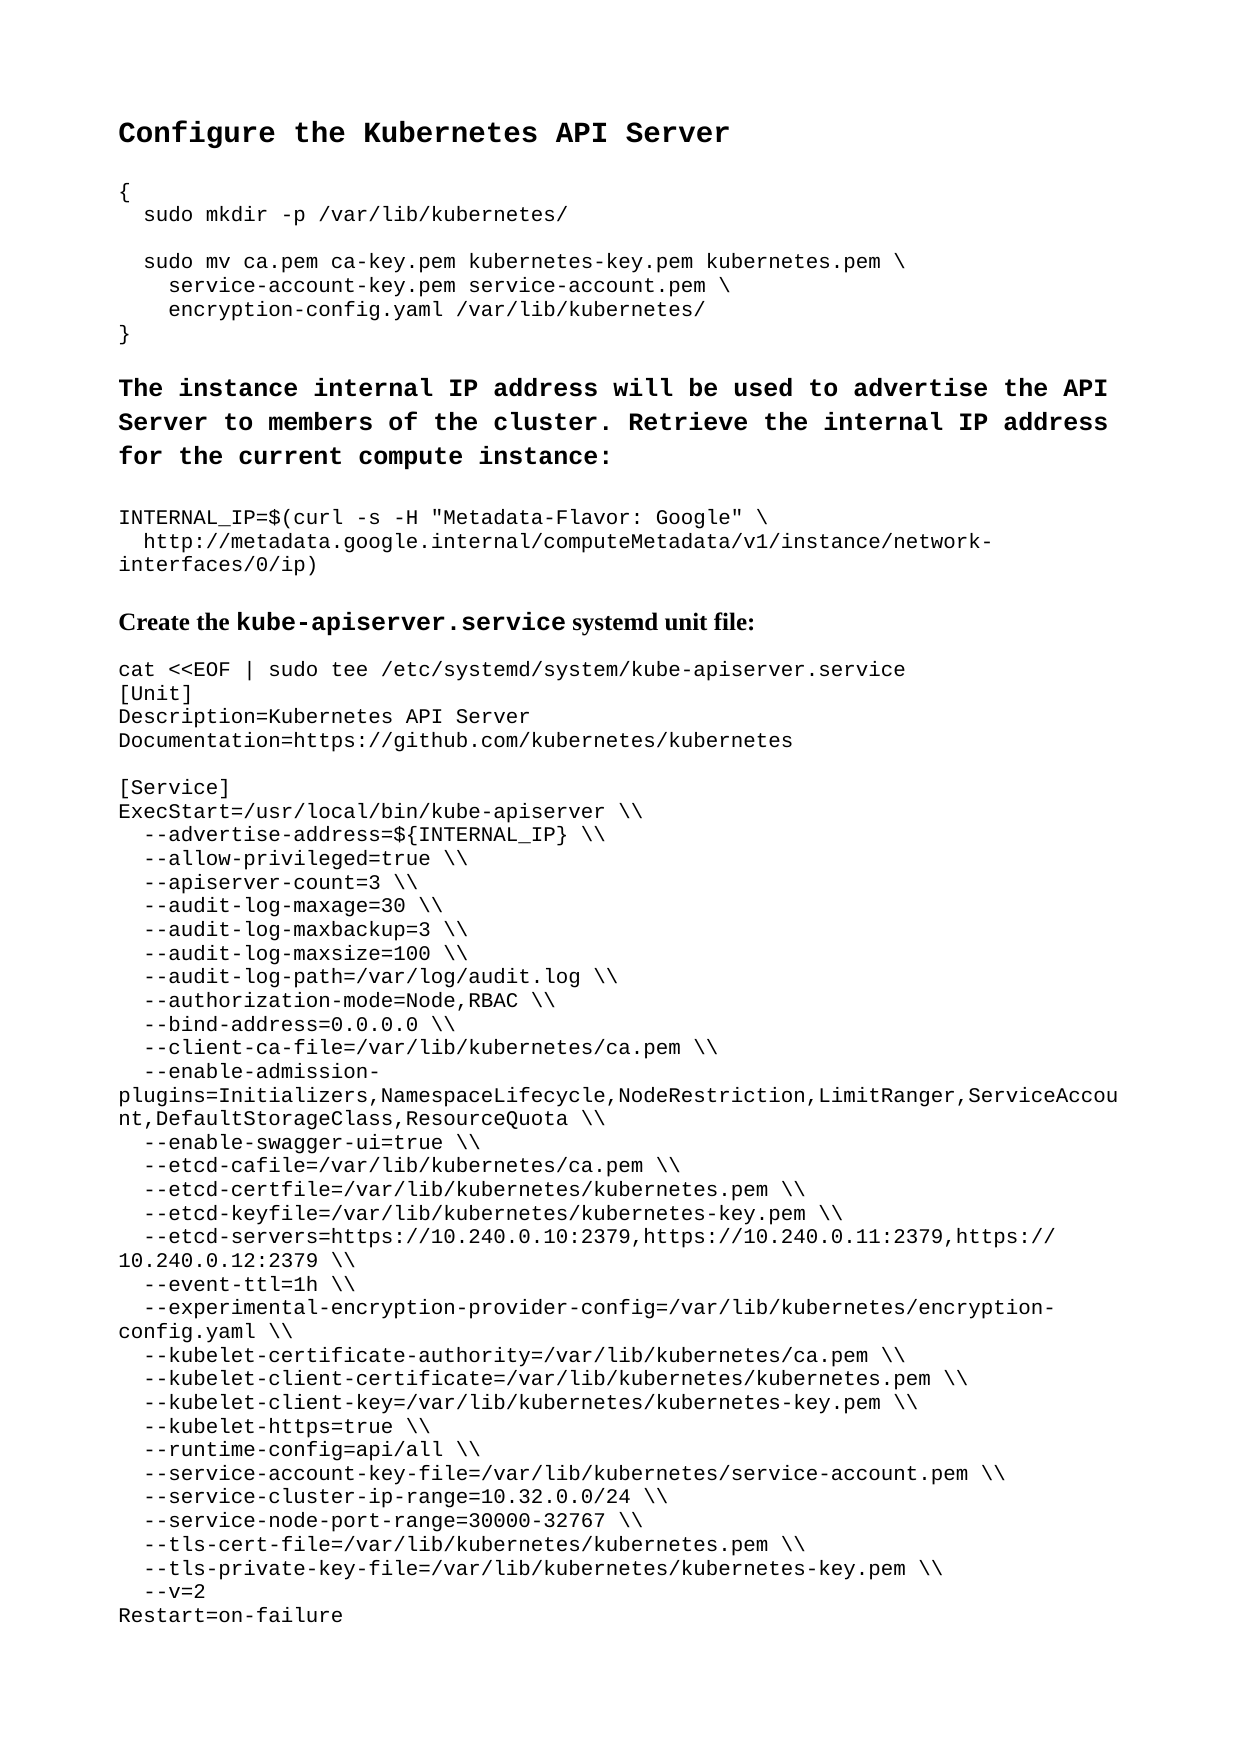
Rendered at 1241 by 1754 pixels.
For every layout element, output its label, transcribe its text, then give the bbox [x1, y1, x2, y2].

text --client-ca-file=/var/lib/kubernetes/ca.pem \\ [118, 1037, 1122, 1061]
text INTERNAL_IP=$(curl -s -H "Metadata-Flavor: Google" \ [118, 507, 1122, 531]
text [Unit] [118, 683, 1122, 706]
text --kubelet-https=true \\ [118, 1416, 1122, 1439]
text --advertise-address=${INTERNAL_IP} \\ [118, 824, 1122, 848]
text --audit-log-maxbackup=3 \\ [118, 919, 1122, 943]
text Create the kube-apiserver.service systemd unit file: [118, 607, 1122, 638]
text [Service] [118, 777, 1122, 801]
text --service-account-key-file=/var/lib/kubernetes/service-account.pem \\ [118, 1463, 1122, 1487]
text --kubelet-certificate-authority=/var/lib/kubernetes/ca.pem \\ [118, 1345, 1122, 1368]
text cat <<EOF | sudo tee /etc/systemd/system/kube-apiserver.service [118, 659, 1122, 683]
text { [118, 181, 1122, 204]
text --etcd-certfile=/var/lib/kubernetes/kubernetes.pem \\ [118, 1179, 1122, 1203]
text http://metadata.google.internal/computeMetadata/v1/instance/network-interfaces/0/ip) [118, 531, 1122, 578]
text sudo mv ca.pem ca-key.pem kubernetes-key.pem kubernetes.pem \ [118, 252, 1122, 275]
text --allow-privileged=true \\ [118, 848, 1122, 872]
text --etcd-cafile=/var/lib/kubernetes/ca.pem \\ [118, 1156, 1122, 1179]
text --tls-cert-file=/var/lib/kubernetes/kubernetes.pem \\ [118, 1534, 1122, 1557]
text --audit-log-maxage=30 \\ [118, 895, 1122, 919]
text --apiserver-count=3 \\ [118, 872, 1122, 895]
text --service-cluster-ip-range=10.32.0.0/24 \\ [118, 1487, 1122, 1510]
text --audit-log-path=/var/log/audit.log \\ [118, 966, 1122, 990]
text sudo mkdir -p /var/lib/kubernetes/ [118, 204, 1122, 228]
text Restart=on-failure [118, 1605, 1122, 1628]
text --authorization-mode=Node,RBAC \\ [118, 990, 1122, 1014]
text ExecStart=/usr/local/bin/kube-apiserver \\ [118, 801, 1122, 824]
text --bind-address=0.0.0.0 \\ [118, 1014, 1122, 1037]
text --runtime-config=api/all \\ [118, 1439, 1122, 1463]
text Description=Kubernetes API Server [118, 706, 1122, 730]
subtitle Configure the Kubernetes API Server [118, 118, 1122, 151]
text --kubelet-client-key=/var/lib/kubernetes/kubernetes-key.pem \\ [118, 1392, 1122, 1416]
text --enable-swagger-ui=true \\ [118, 1132, 1122, 1156]
text --service-node-port-range=30000-32767 \\ [118, 1510, 1122, 1534]
text } [118, 322, 1122, 346]
text --kubelet-client-certificate=/var/lib/kubernetes/kubernetes.pem \\ [118, 1368, 1122, 1392]
text --etcd-keyfile=/var/lib/kubernetes/kubernetes-key.pem \\ [118, 1203, 1122, 1226]
text --tls-private-key-file=/var/lib/kubernetes/kubernetes-key.pem \\ [118, 1557, 1122, 1581]
text service-account-key.pem service-account.pem \ [118, 275, 1122, 299]
text encryption-config.yaml /var/lib/kubernetes/ [118, 299, 1122, 322]
text --etcd-servers=https://10.240.0.10:2379,https://10.240.0.11:2379,https://10.240.0.12:2379 \\ [118, 1226, 1122, 1274]
text Documentation=https://github.com/kubernetes/kubernetes [118, 730, 1122, 753]
text --event-ttl=1h \\ [118, 1274, 1122, 1297]
text --audit-log-maxsize=100 \\ [118, 943, 1122, 966]
text --enable-admission-plugins=Initializers,NamespaceLifecycle,NodeRestriction,LimitRanger,ServiceAccount,DefaultStorageClass,ResourceQuota \\ [118, 1061, 1122, 1132]
text --experimental-encryption-provider-config=/var/lib/kubernetes/encryption-config.yaml \\ [118, 1297, 1122, 1345]
text The instance internal IP address will be used to advertise the API Server to members of the cluster. Retrieve the internal IP address for the current compute instance: [118, 376, 1122, 472]
text --v=2 [118, 1581, 1122, 1605]
